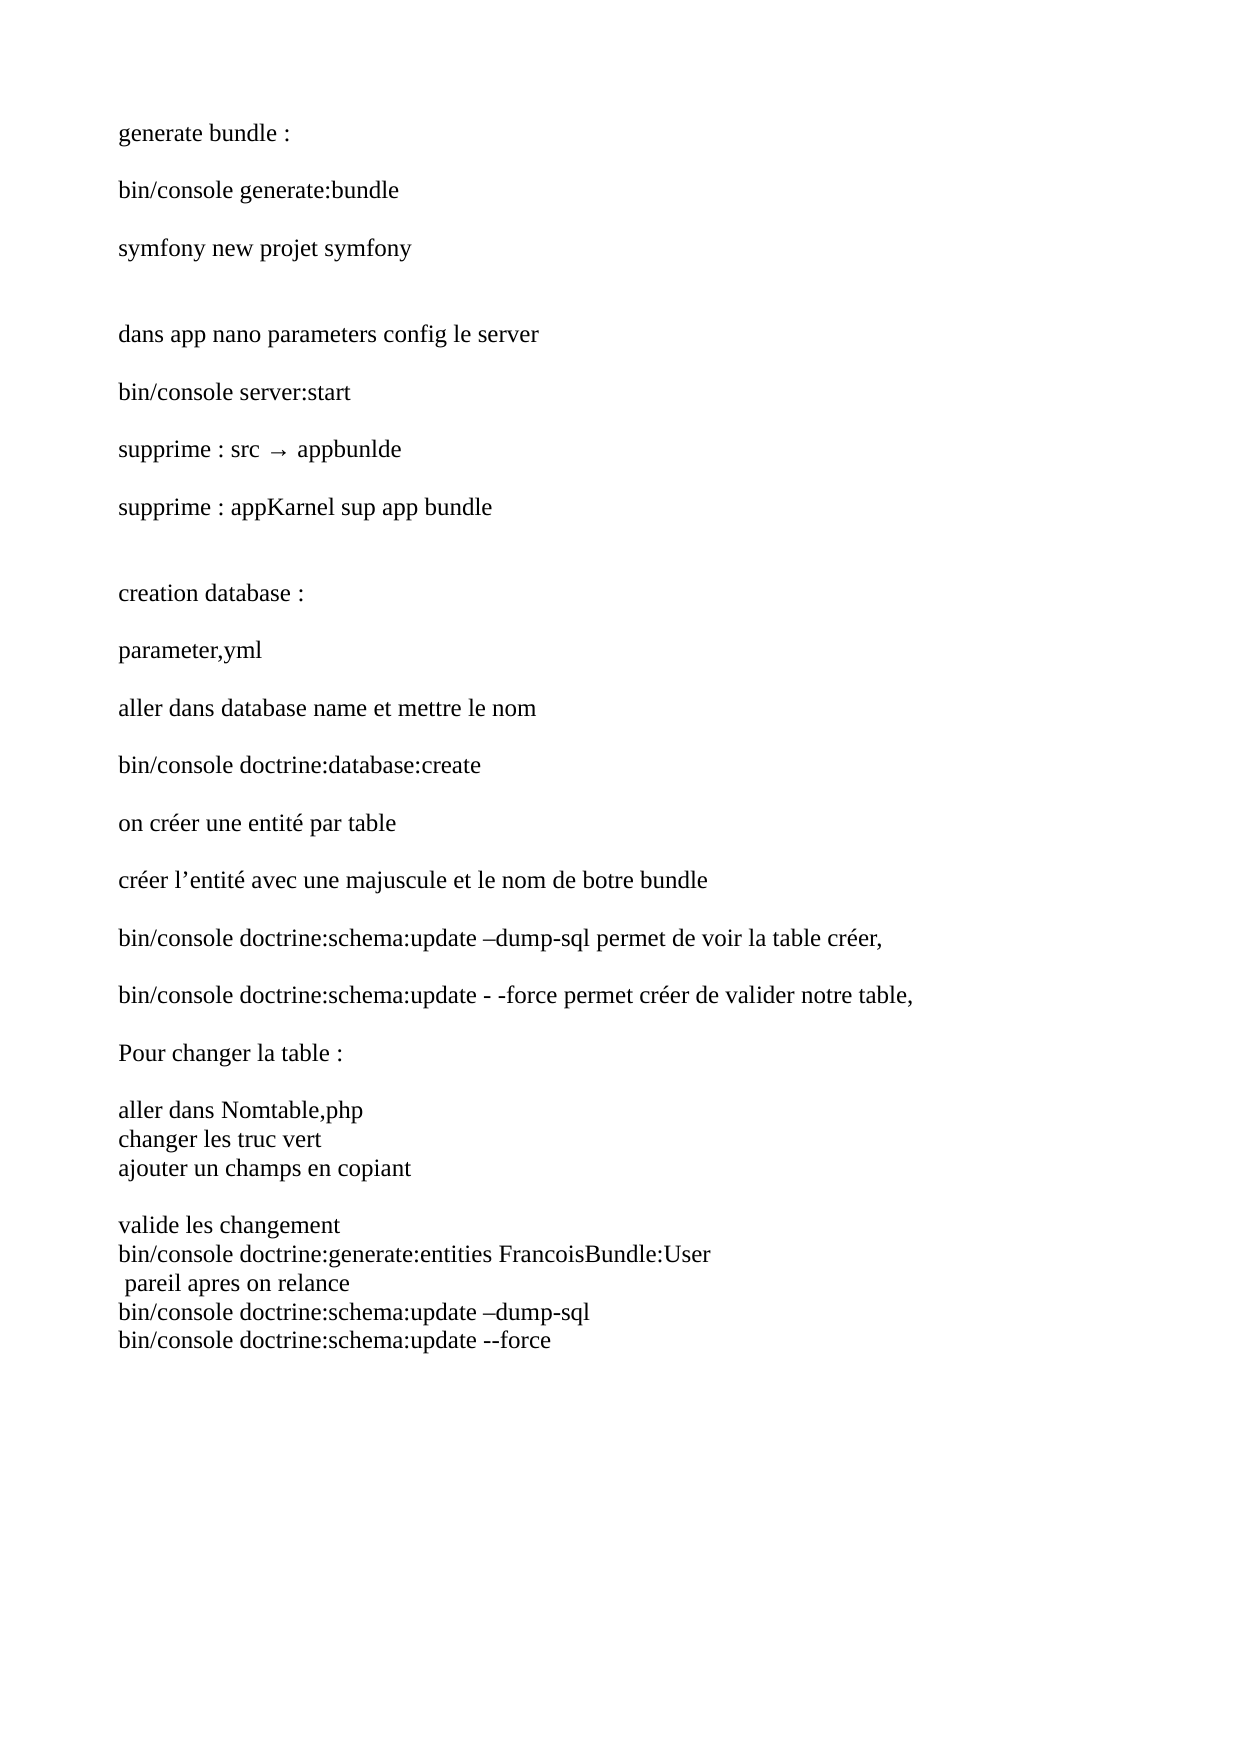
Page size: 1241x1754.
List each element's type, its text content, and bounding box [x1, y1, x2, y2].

text bin/console generate:bundle [118, 176, 1122, 204]
text ajouter un champs en copiant [118, 1153, 1122, 1182]
text creation database : [118, 578, 1122, 607]
text bin/console doctrine:schema:update --force [118, 1326, 1122, 1354]
text dans app nano parameters config le server [118, 319, 1122, 348]
text bin/console doctrine:generate:entities FrancoisBundle:User [118, 1239, 1122, 1268]
text valide les changement [118, 1211, 1122, 1239]
text supprime : src → appbunlde [118, 434, 1122, 463]
text Pour changer la table : [118, 1038, 1122, 1067]
text changer les truc vert [118, 1124, 1122, 1153]
text pareil apres on relance [118, 1268, 1122, 1297]
text supprime : appKarnel sup app bundle [118, 492, 1122, 521]
text bin/console doctrine:schema:update –dump-sql permet de voir la table créer, [118, 923, 1122, 952]
text aller dans database name et mettre le nom [118, 693, 1122, 722]
text bin/console server:start [118, 377, 1122, 406]
text parameter,yml [118, 636, 1122, 664]
text generate bundle : [118, 118, 1122, 147]
text créer l’entité avec une majuscule et le nom de botre bundle [118, 866, 1122, 894]
text symfony new projet symfony [118, 233, 1122, 262]
text on créer une entité par table [118, 808, 1122, 837]
text bin/console doctrine:schema:update –dump-sql [118, 1297, 1122, 1326]
text bin/console doctrine:schema:update - -force permet créer de valider notre table, [118, 981, 1122, 1009]
text bin/console doctrine:database:create [118, 751, 1122, 779]
text aller dans Nomtable,php [118, 1096, 1122, 1124]
